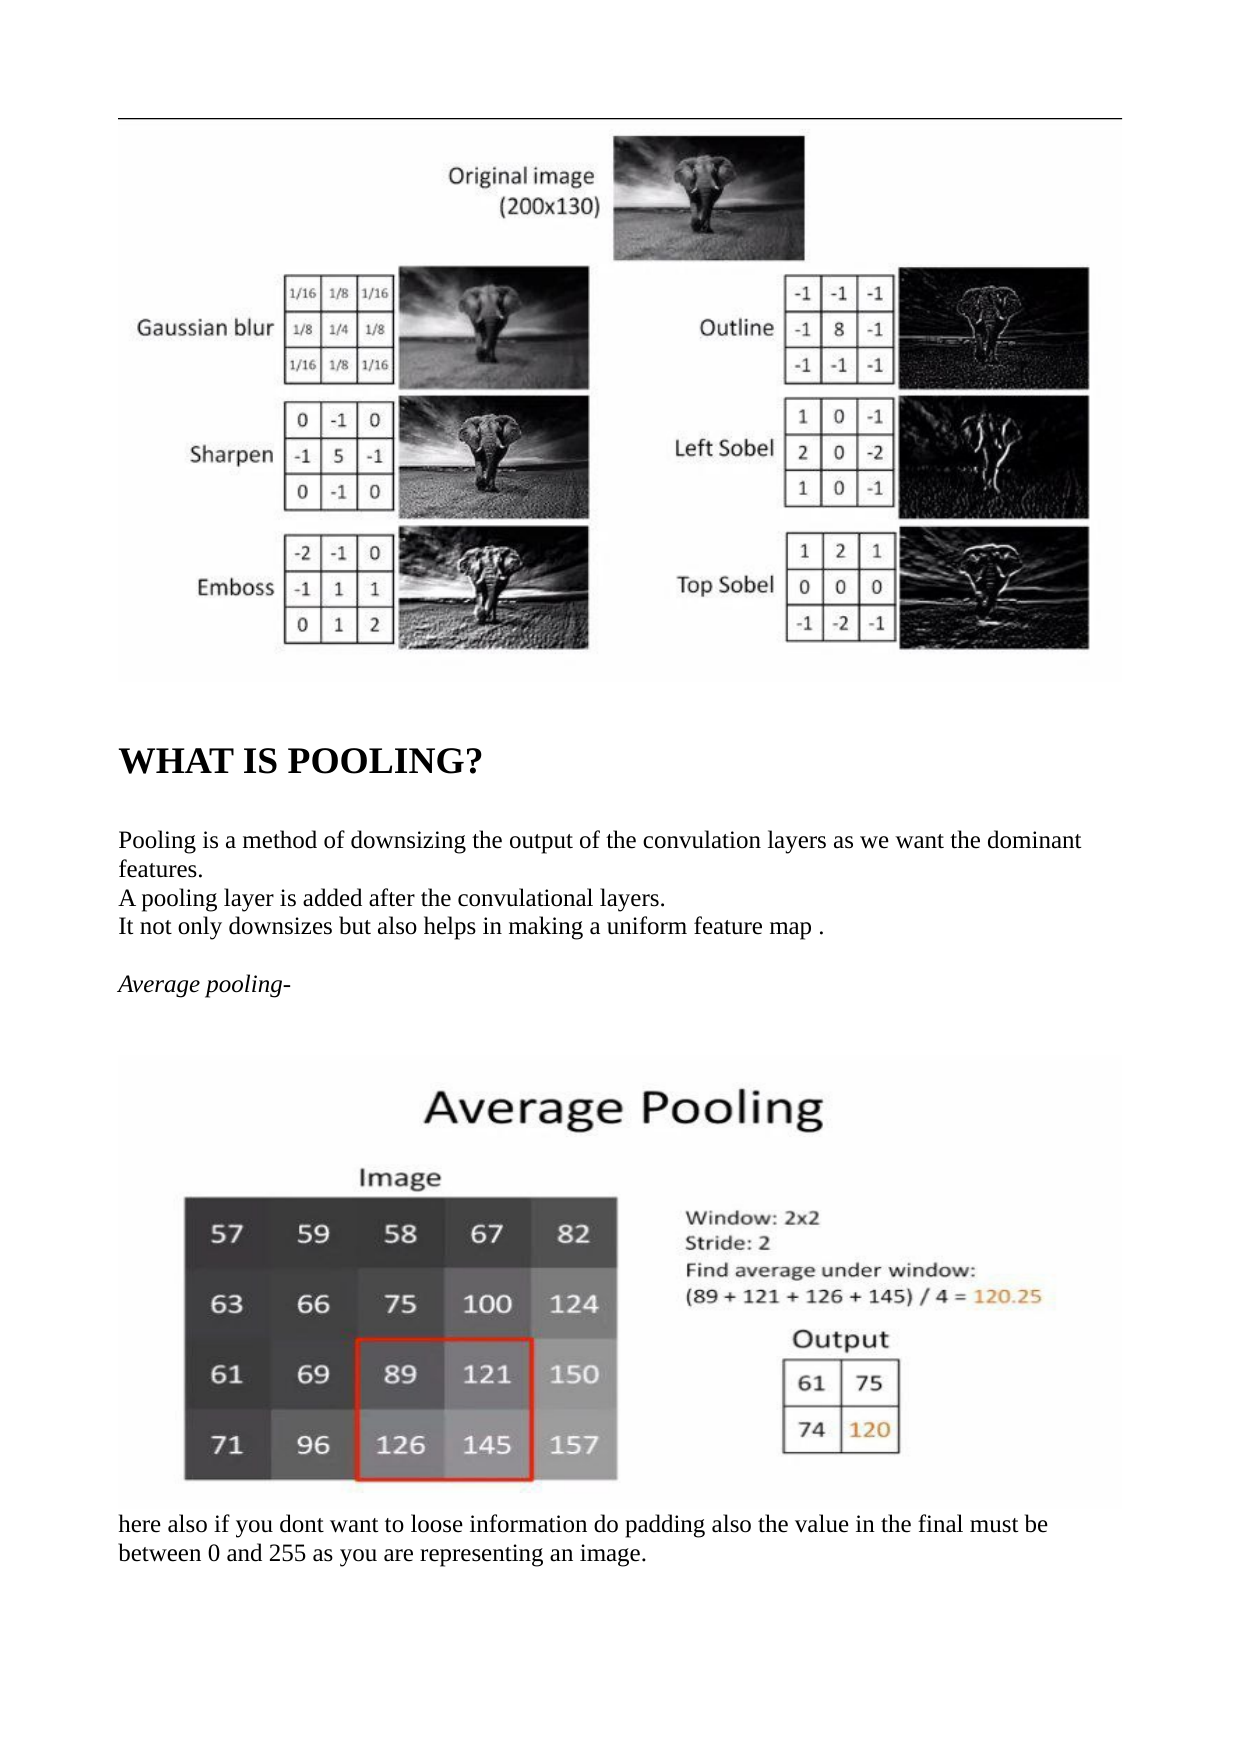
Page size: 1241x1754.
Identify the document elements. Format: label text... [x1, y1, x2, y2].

text WHAT IS POOLING? [118, 739, 1122, 782]
text It not only downsizes but also helps in making a uniform feature map . [118, 911, 1122, 940]
picture [118, 1055, 1123, 1509]
text A pooling layer is added after the convulational layers. [118, 883, 1122, 911]
picture [118, 118, 1123, 682]
text here also if you dont want to loose information do padding also the value in the final must be between 0 and 255 as you are representing an image. [118, 1509, 1122, 1566]
text Pooling is a method of downsizing the output of the convulation layers as we want the dominant features. [118, 825, 1122, 883]
text Average pooling- [118, 969, 1122, 998]
